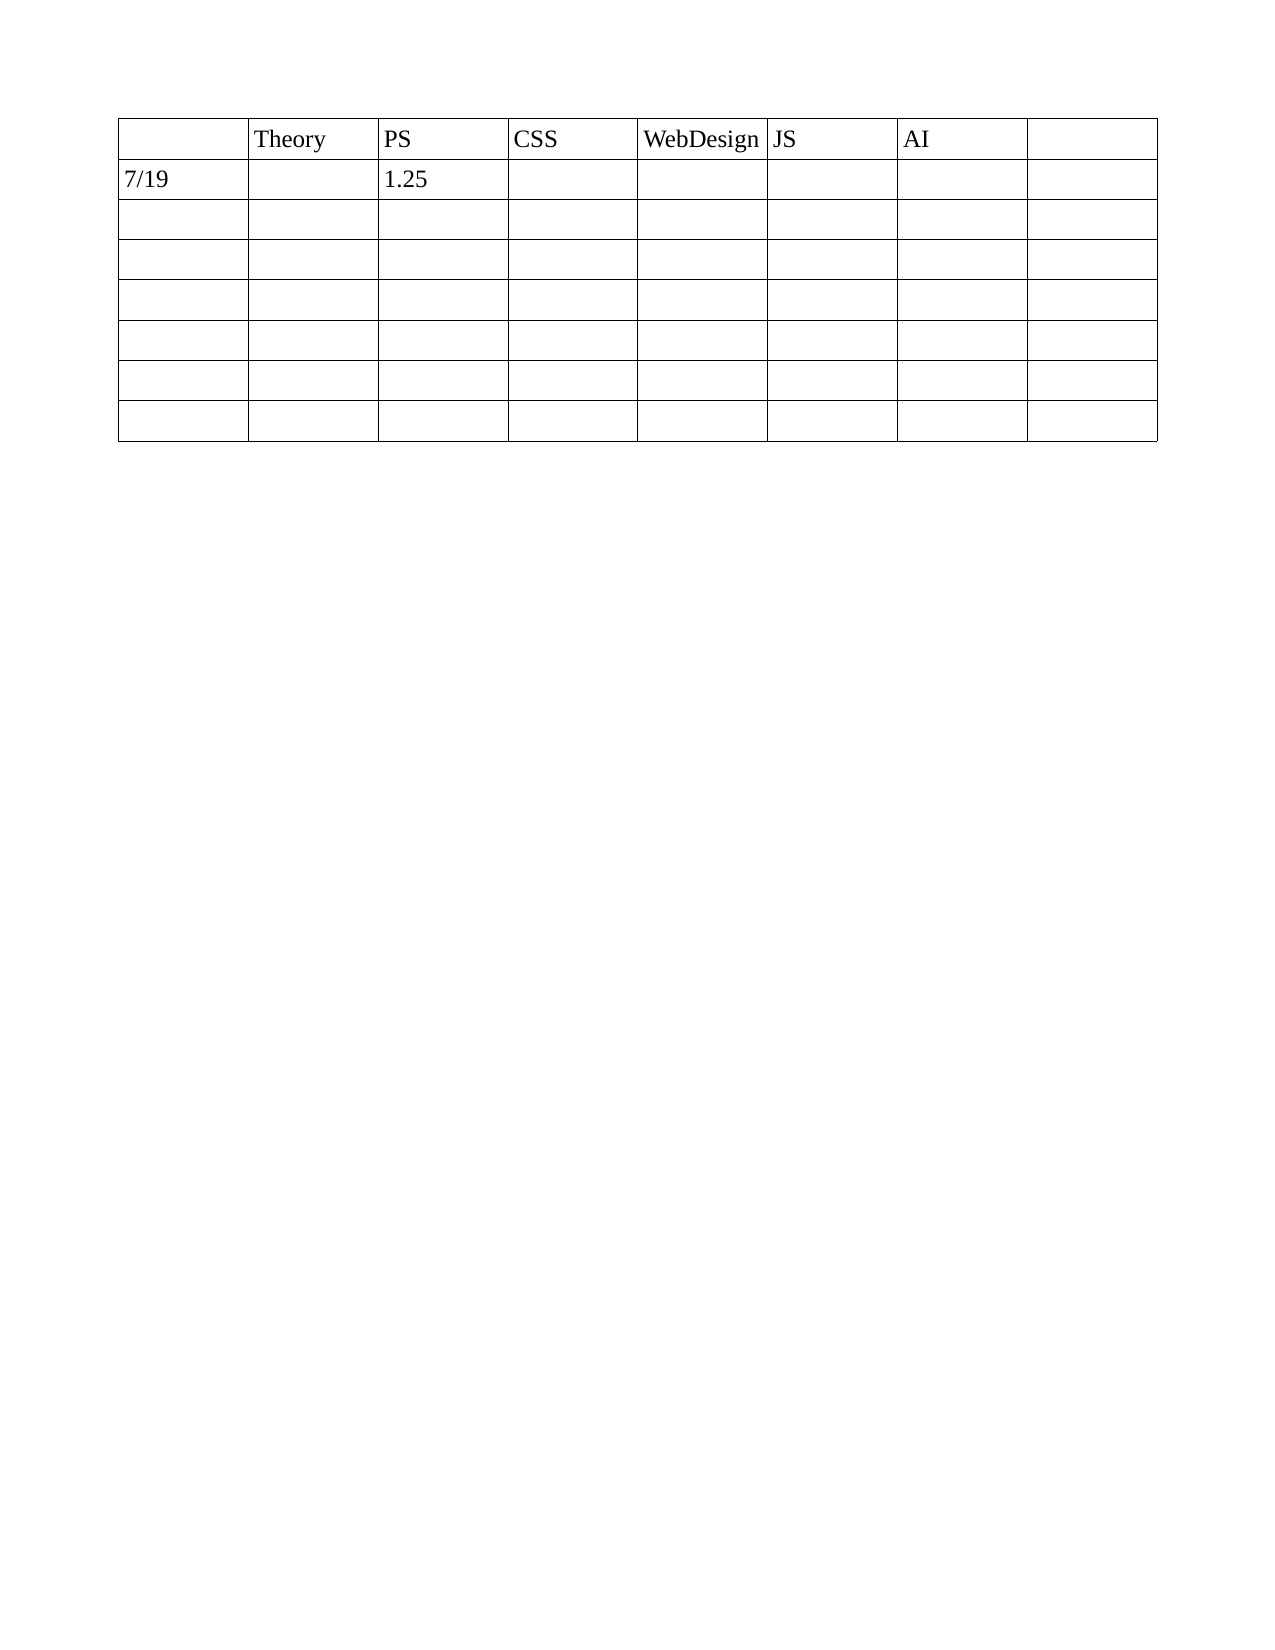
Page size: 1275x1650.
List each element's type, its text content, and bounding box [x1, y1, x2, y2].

table_cell [898, 361, 1027, 400]
table_header [119, 119, 248, 158]
table_cell [509, 280, 637, 320]
table_cell [638, 200, 767, 239]
table_cell [509, 321, 637, 360]
table_cell [638, 240, 767, 279]
table_header [1028, 119, 1157, 158]
table_cell [249, 200, 378, 239]
table_cell [1028, 321, 1157, 360]
table_cell [119, 321, 248, 360]
table_cell [638, 160, 767, 199]
table_cell [768, 160, 897, 199]
table_cell [638, 401, 767, 441]
table_cell [768, 321, 897, 360]
table_cell [249, 240, 378, 279]
table_cell [1028, 361, 1157, 400]
table_cell [1028, 200, 1157, 239]
table_header WebDesign [638, 119, 767, 158]
table_cell 7/19 [119, 160, 248, 199]
table_cell [379, 401, 508, 441]
table_cell [898, 321, 1027, 360]
table_cell [379, 280, 508, 320]
table_cell [249, 361, 378, 400]
table_cell [249, 321, 378, 360]
table_cell [249, 280, 378, 320]
table_cell [768, 361, 897, 400]
table_cell [119, 401, 248, 441]
table_header JS [768, 119, 897, 158]
table_cell [509, 361, 637, 400]
table_cell [379, 240, 508, 279]
table_cell [509, 401, 637, 441]
table_cell [898, 160, 1027, 199]
table_cell [119, 361, 248, 400]
table_header AI [898, 119, 1027, 158]
table_cell [1028, 240, 1157, 279]
table_cell [119, 240, 248, 279]
table_cell [509, 240, 637, 279]
table_cell [1028, 401, 1157, 441]
table_cell [379, 361, 508, 400]
table_cell [638, 321, 767, 360]
table_cell [638, 361, 767, 400]
table_header Theory [249, 119, 378, 158]
table_cell [638, 280, 767, 320]
table_cell [509, 160, 637, 199]
table_cell [119, 280, 248, 320]
table_cell [249, 401, 378, 441]
table_cell [898, 401, 1027, 441]
table_cell [379, 200, 508, 239]
table_cell [768, 200, 897, 239]
table_cell [379, 321, 508, 360]
table_cell [768, 401, 897, 441]
table_cell [898, 200, 1027, 239]
table_cell [898, 240, 1027, 279]
table_cell [119, 200, 248, 239]
table_header CSS [509, 119, 637, 158]
table_cell [898, 280, 1027, 320]
table_cell 1.25 [379, 160, 508, 199]
table_cell [509, 200, 637, 239]
table_cell [249, 160, 378, 199]
table_cell [1028, 280, 1157, 320]
table_header PS [379, 119, 508, 158]
table_cell [768, 240, 897, 279]
table_cell [768, 280, 897, 320]
table_cell [1028, 160, 1157, 199]
